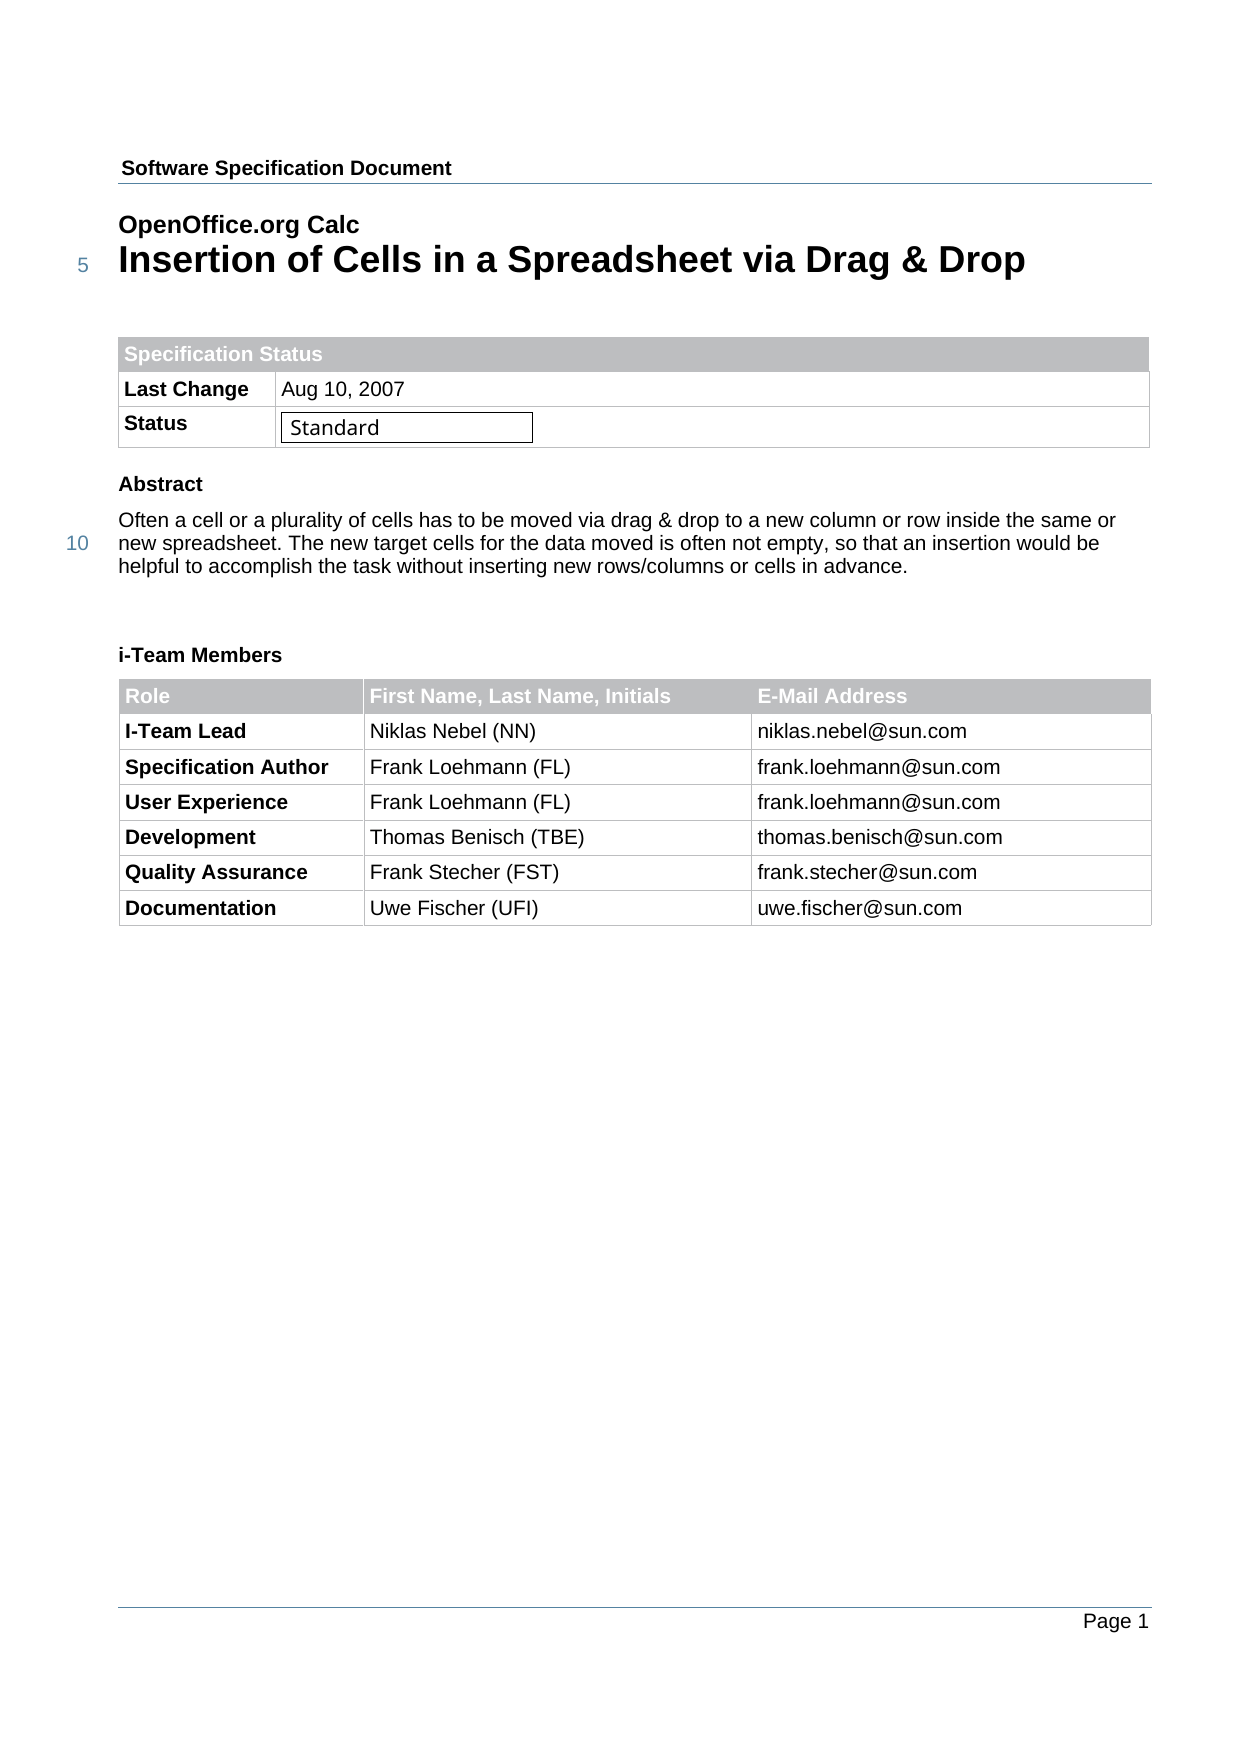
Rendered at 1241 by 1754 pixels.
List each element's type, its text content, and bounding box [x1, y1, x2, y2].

table_cell Thomas Benisch (TBE) [365, 821, 751, 855]
table_cell Uwe Fischer (UFI) [365, 891, 751, 925]
table_cell Frank Loehmann (FL) [365, 785, 751, 820]
table_header First Name, Last Name, Initials [364, 679, 751, 714]
subtitle i-Team Members [118, 643, 1152, 667]
table_cell Documentation [120, 891, 363, 925]
table_cell I-Team Lead [120, 714, 363, 749]
table_cell Frank Stecher (FST) [365, 856, 751, 890]
table_cell Frank Loehmann (FL) [365, 750, 751, 784]
table_header Specification Status [118, 337, 1149, 371]
table_cell PRELIMINARY status is the initial conception of a specification. STANDARD A specification with status Standard is considered to be stable and has the approval of the i-Team. OBSOLETE An Obsolete specification is a specification that has been identified unnecessary. For example due to; technology changes or changes in other standards or specifications. [276, 407, 1149, 447]
table_header Role [119, 679, 363, 714]
table_cell niklas.nebel@sun.com [752, 714, 1151, 749]
table_cell Aug 10, 2007 [276, 372, 1149, 406]
table_cell Status [119, 407, 275, 447]
table_cell Specification Author [120, 750, 363, 784]
table_header E-Mail Address [751, 679, 1151, 714]
table_cell Quality Assurance [120, 856, 363, 890]
table_cell frank.stecher@sun.com [752, 856, 1151, 890]
table_cell User Experience [120, 785, 363, 820]
table_cell uwe.fischer@sun.com [752, 891, 1151, 925]
text OpenOffice.org Calc [118, 211, 1152, 239]
text Insertion of Cells in a Spreadsheet via Drag & Drop [118, 239, 1152, 281]
table_cell Niklas Nebel (NN) [365, 714, 751, 749]
table_cell Last Change [119, 372, 275, 406]
table_cell frank.loehmann@sun.com [752, 785, 1151, 820]
text Software Specification Document [118, 154, 1152, 183]
text Often a cell or a plurality of cells has to be moved via drag & drop to a new column or row inside the same or new spreadsheet. The new target cells for the data moved is often not empty, so that an insertion would be helpful to accomplish the task without inserting new rows/columns or cells in advance. [118, 508, 1152, 578]
table_cell frank.loehmann@sun.com [752, 750, 1151, 784]
table_cell thomas.benisch@sun.com [752, 821, 1151, 855]
table_cell Development [120, 821, 363, 855]
subtitle Abstract [118, 472, 1152, 496]
